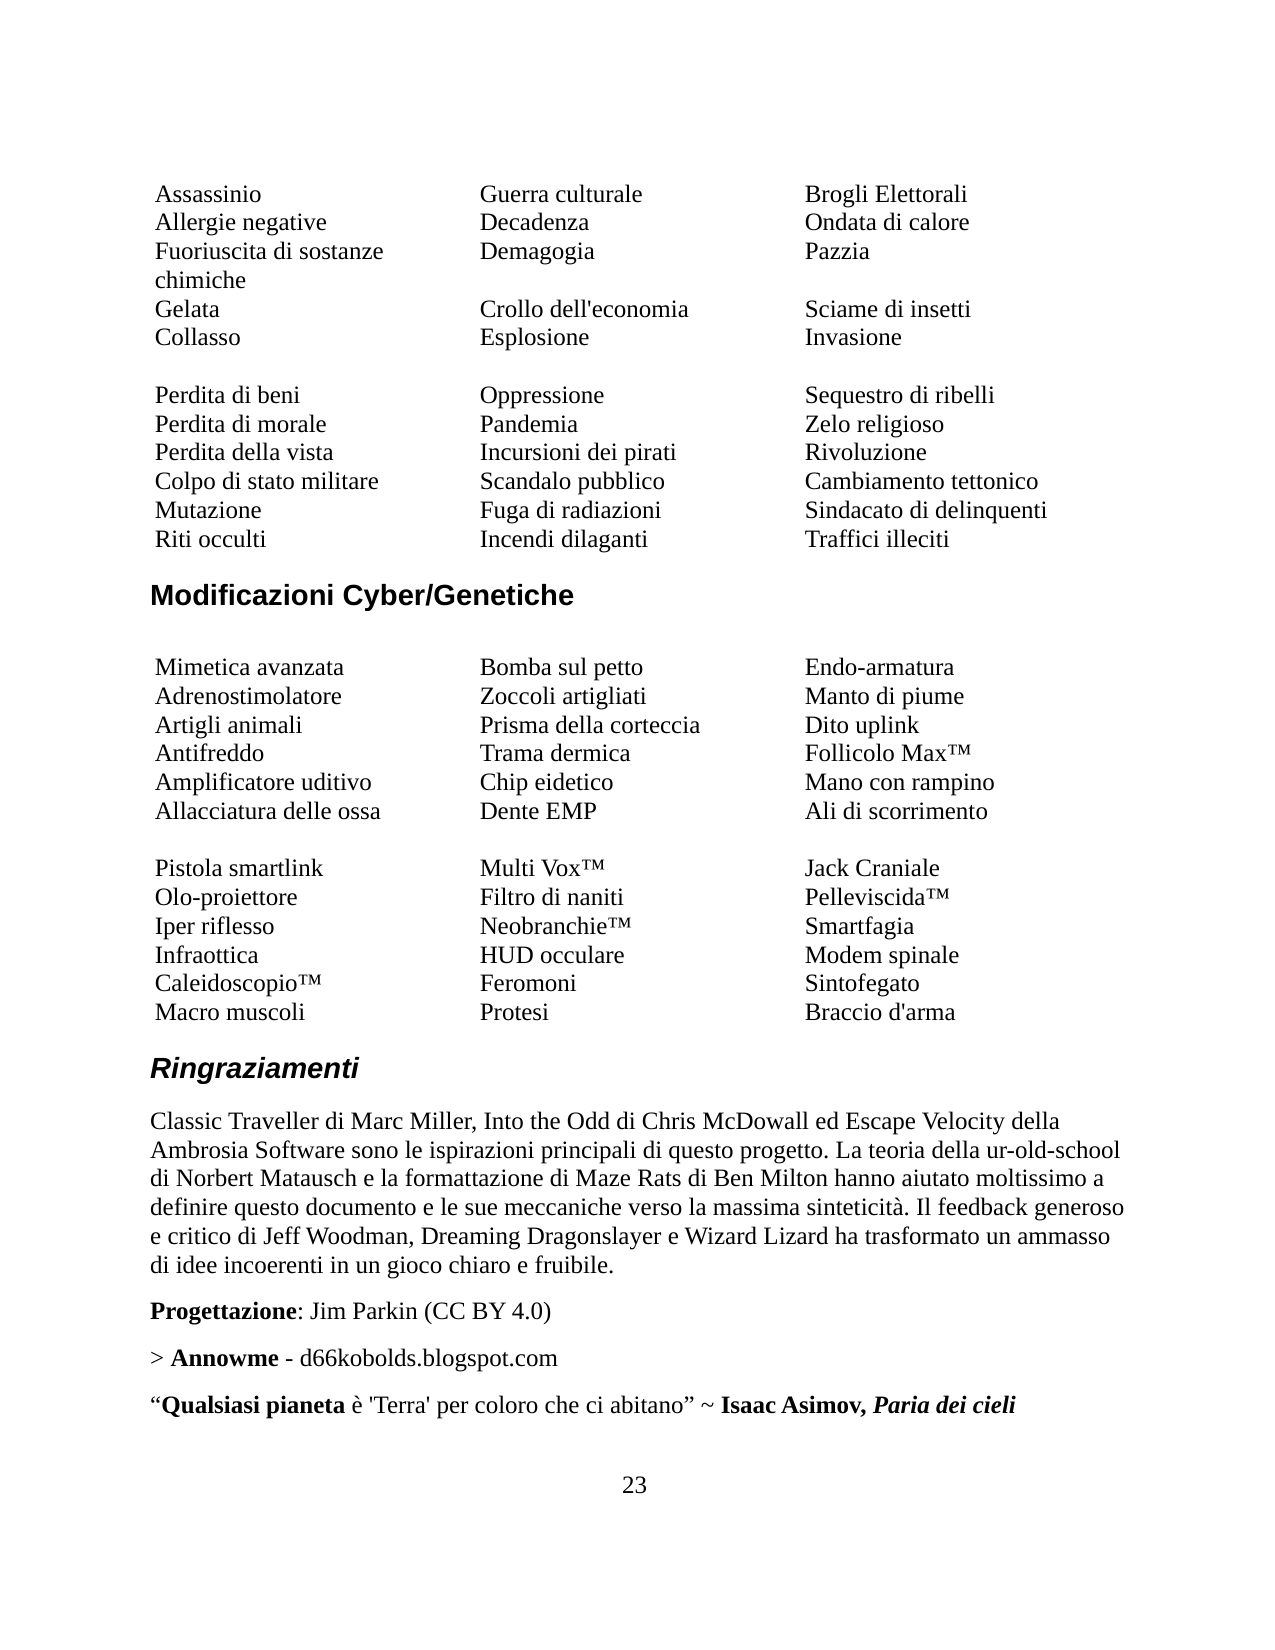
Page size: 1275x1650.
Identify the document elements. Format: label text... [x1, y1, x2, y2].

table_cell Perdita di morale [150, 409, 475, 437]
table_cell Endo-armatura [800, 652, 1125, 681]
table_cell Crollo dell'economia [475, 294, 800, 322]
table_cell Jack Craniale [800, 854, 1125, 882]
table_cell Guerra culturale [475, 179, 800, 207]
table_cell [800, 351, 1125, 380]
table_cell Antifreddo [150, 739, 475, 767]
table_cell Perdita di beni [150, 380, 475, 409]
table_cell Mimetica avanzata [150, 652, 475, 681]
table_cell Macro muscoli [150, 997, 475, 1026]
table_cell Decadenza [475, 208, 800, 236]
table_cell Colpo di stato militare [150, 466, 475, 495]
table_cell Olo-proiettore [150, 882, 475, 911]
table_cell Modem spinale [800, 940, 1125, 968]
table_cell Bomba sul petto [475, 652, 800, 681]
table_cell Filtro di naniti [475, 882, 800, 911]
table_cell Dente EMP [475, 796, 800, 825]
table_cell Collasso [150, 323, 475, 351]
table_cell Invasione [800, 323, 1125, 351]
table_cell Mutazione [150, 495, 475, 524]
table_cell Zelo religioso [800, 409, 1125, 437]
table_cell Sciame di insetti [800, 294, 1125, 322]
table_cell Allergie negative [150, 208, 475, 236]
table_cell Demagogia [475, 236, 800, 294]
table_cell Manto di piume [800, 681, 1125, 710]
table_cell [475, 351, 800, 380]
table_cell Oppressione [475, 380, 800, 409]
table_cell Fuoriuscita di sostanze chimiche [150, 236, 475, 294]
table_cell Riti occulti [150, 524, 475, 552]
table_cell Neobranchie™ [475, 911, 800, 940]
table_cell Multi Vox™ [475, 854, 800, 882]
table_header [800, 150, 1125, 179]
text “Qualsiasi pianeta è 'Terra' per coloro che ci abitano” ~ Isaac Asimov, Paria dei cieli [150, 1390, 1125, 1418]
table_cell Trama dermica [475, 739, 800, 767]
table_cell Follicolo Max™ [800, 739, 1125, 767]
table_cell Brogli Elettorali [800, 179, 1125, 207]
table_cell Smartfagia [800, 911, 1125, 940]
table_cell Amplificatore uditivo [150, 767, 475, 796]
table_cell Dito uplink [800, 710, 1125, 738]
subtitle Ringraziamenti [150, 1051, 1125, 1084]
table_cell Rivoluzione [800, 438, 1125, 466]
table_cell Infraottica [150, 940, 475, 968]
table_cell Pelleviscida™ [800, 882, 1125, 911]
table_cell Incendi dilaganti [475, 524, 800, 552]
table_cell Incursioni dei pirati [475, 438, 800, 466]
table_cell Ali di scorrimento [800, 796, 1125, 825]
text > Annowme - d66kobolds.blogspot.com [150, 1343, 1125, 1372]
table_cell Feromoni [475, 969, 800, 997]
text Progettazione: Jim Parkin (CC BY 4.0) [150, 1296, 1125, 1325]
table_header [800, 624, 1125, 652]
table_cell Protesi [475, 997, 800, 1026]
table_cell Iper riflesso [150, 911, 475, 940]
table_cell [800, 825, 1125, 853]
table_cell Traffici illeciti [800, 524, 1125, 552]
table_cell Artigli animali [150, 710, 475, 738]
subtitle Modificazioni Cyber/Genetiche [150, 577, 1125, 611]
table_cell [150, 825, 475, 853]
table_cell [475, 825, 800, 853]
table_cell Chip eidetico [475, 767, 800, 796]
table_cell Allacciatura delle ossa [150, 796, 475, 825]
table_cell Sequestro di ribelli [800, 380, 1125, 409]
table_cell Scandalo pubblico [475, 466, 800, 495]
table_cell HUD occulare [475, 940, 800, 968]
table_cell Braccio d'arma [800, 997, 1125, 1026]
table_header [150, 150, 475, 179]
table_cell Ondata di calore [800, 208, 1125, 236]
table_cell Zoccoli artigliati [475, 681, 800, 710]
table_header [475, 624, 800, 652]
table_cell Mano con rampino [800, 767, 1125, 796]
table_cell Caleidoscopio™ [150, 969, 475, 997]
table_header [475, 150, 800, 179]
table_cell Esplosione [475, 323, 800, 351]
text Classic Traveller di Marc Miller, Into the Odd di Chris McDowall ed Escape Velocity della Ambrosia Software sono le ispirazioni principali di questo progetto. La teoria della ur-old-school di Norbert Matausch e la formattazione di Maze Rats di Ben Milton hanno aiutato moltissimo a definire questo documento e le sue meccaniche verso la massima sinteticità. Il feedback generoso e critico di Jeff Woodman, Dreaming Dragonslayer e Wizard Lizard ha trasformato un ammasso di idee incoerenti in un gioco chiaro e fruibile. [150, 1106, 1125, 1278]
table_cell Adrenostimolatore [150, 681, 475, 710]
table_cell Pandemia [475, 409, 800, 437]
table_header [150, 624, 475, 652]
table_cell Prisma della corteccia [475, 710, 800, 738]
table_cell Perdita della vista [150, 438, 475, 466]
table_cell Pazzia [800, 236, 1125, 294]
table_cell Cambiamento tettonico [800, 466, 1125, 495]
table_cell Sindacato di delinquenti [800, 495, 1125, 524]
table_cell [150, 351, 475, 380]
table_cell Fuga di radiazioni [475, 495, 800, 524]
table_cell Gelata [150, 294, 475, 322]
table_cell Sintofegato [800, 969, 1125, 997]
table_cell Pistola smartlink [150, 854, 475, 882]
table_cell Assassinio [150, 179, 475, 207]
